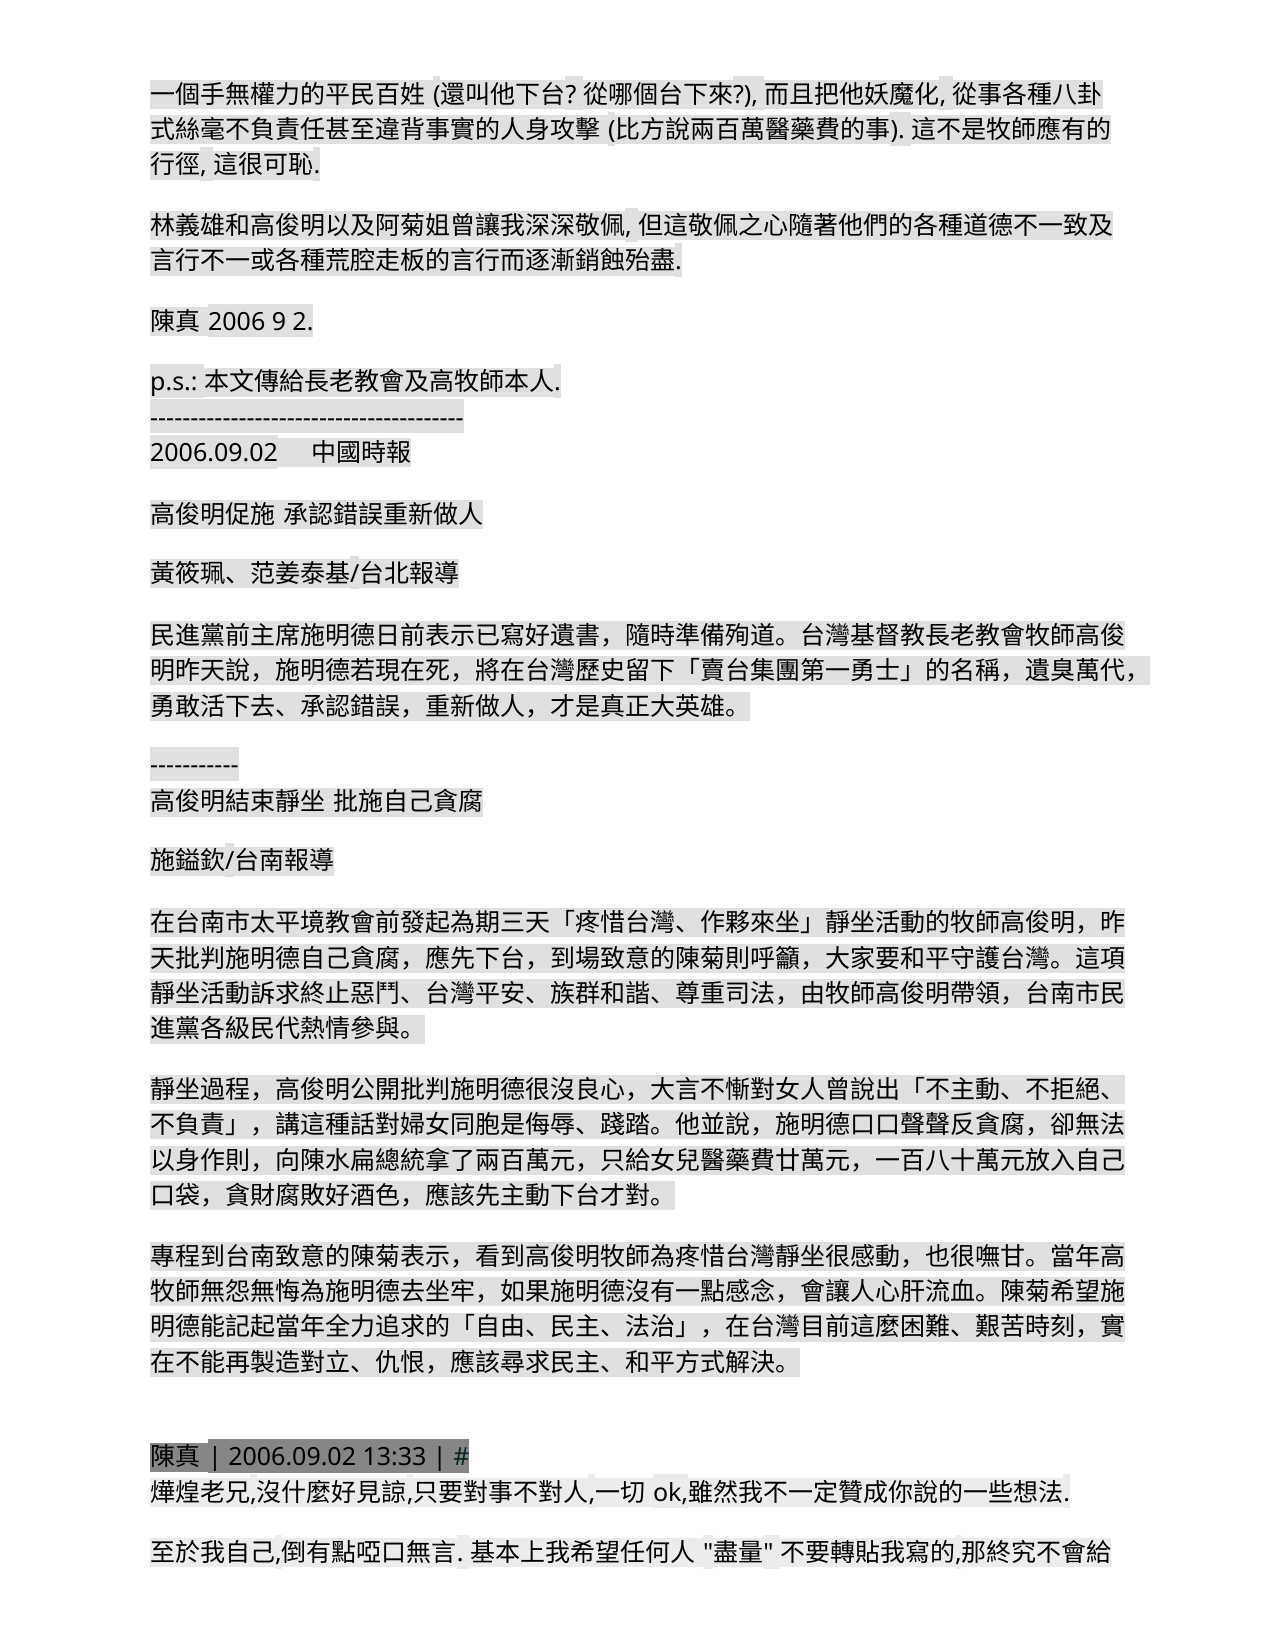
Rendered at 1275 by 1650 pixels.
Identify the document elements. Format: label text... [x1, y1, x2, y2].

text 靜坐過程，高俊明公開批判施明德很沒良心，大言不慚對女人曾說出「不主動、不拒絕、不負責」，講這種話對婦女同胞是侮辱、踐踏。他並說，施明德口口聲聲反貪腐，卻無法以身作則，向陳水扁總統拿了兩百萬元，只給女兒醫藥費廿萬元，一百八十萬元放入自己口袋，貪財腐敗好酒色，應該先主動下台才對。 [150, 1069, 1125, 1210]
text 陳真 | 2006.09.02 13:33 | # [150, 1437, 1125, 1473]
text 施鎰欽/台南報導 [150, 842, 1125, 877]
text 黃筱珮、范姜泰基/台北報導 [150, 554, 1125, 589]
text 民進黨前主席施明德日前表示已寫好遺書，隨時準備殉道。台灣基督教長老教會牧師高俊明昨天說，施明德若現在死，將在台灣歷史留下「賣台集團第一勇士」的名稱，遺臭萬代，勇敢活下去、承認錯誤，重新做人，才是真正大英雄。 [150, 614, 1125, 721]
text 燁煌老兄,沒什麼好見諒,只要對事不對人,一切 ok,雖然我不一定贊成你說的一些想法. [150, 1473, 1125, 1508]
text 林義雄和高俊明以及阿菊姐曾讓我深深敬佩, 但這敬佩之心隨著他們的各種道德不一致及言行不一或各種荒腔走板的言行而逐漸銷蝕殆盡. [150, 206, 1125, 277]
text 高俊明促施 承認錯誤重新做人 [150, 494, 1125, 529]
text 專程到台南致意的陳菊表示，看到高俊明牧師為疼惜台灣靜坐很感動，也很嘸甘。當年高牧師無怨無悔為施明德去坐牢，如果施明德沒有一點感念，會讓人心肝流血。陳菊希望施明德能記起當年全力追求的「自由、民主、法治」，在台灣目前這麼困難、艱苦時刻，實在不能再製造對立、仇恨，應該尋求民主、和平方式解決。 [150, 1235, 1125, 1412]
text 一個手無權力的平民百姓 (還叫他下台? 從哪個台下來?), 而且把他妖魔化, 從事各種八卦式絲毫不負責任甚至違背事實的人身攻擊 (比方說兩百萬醫藥費的事). 這不是牧師應有的行徑, 這很可恥. [150, 75, 1125, 181]
text 陳真 2006 9 2. [150, 302, 1125, 337]
text 在台南市太平境教會前發起為期三天「疼惜台灣、作夥來坐」靜坐活動的牧師高俊明，昨天批判施明德自己貪腐，應先下台，到場致意的陳菊則呼籲，大家要和平守護台灣。這項靜坐活動訴求終止惡鬥、台灣平安、族群和諧、尊重司法，由牧師高俊明帶領，台南市民進黨各級民代熱情參與。 [150, 902, 1125, 1044]
text 至於我自己,倒有點啞口無言. 基本上我希望任何人 "盡量" 不要轉貼我寫的,那終究不會給 [150, 1533, 1125, 1569]
text p.s.: 本文傳給長老教會及高牧師本人. --------------------------------------- 2006.09.02 中國時報 [150, 362, 1125, 469]
text ----------- 高俊明結束靜坐 批施自己貪腐 [150, 746, 1125, 817]
